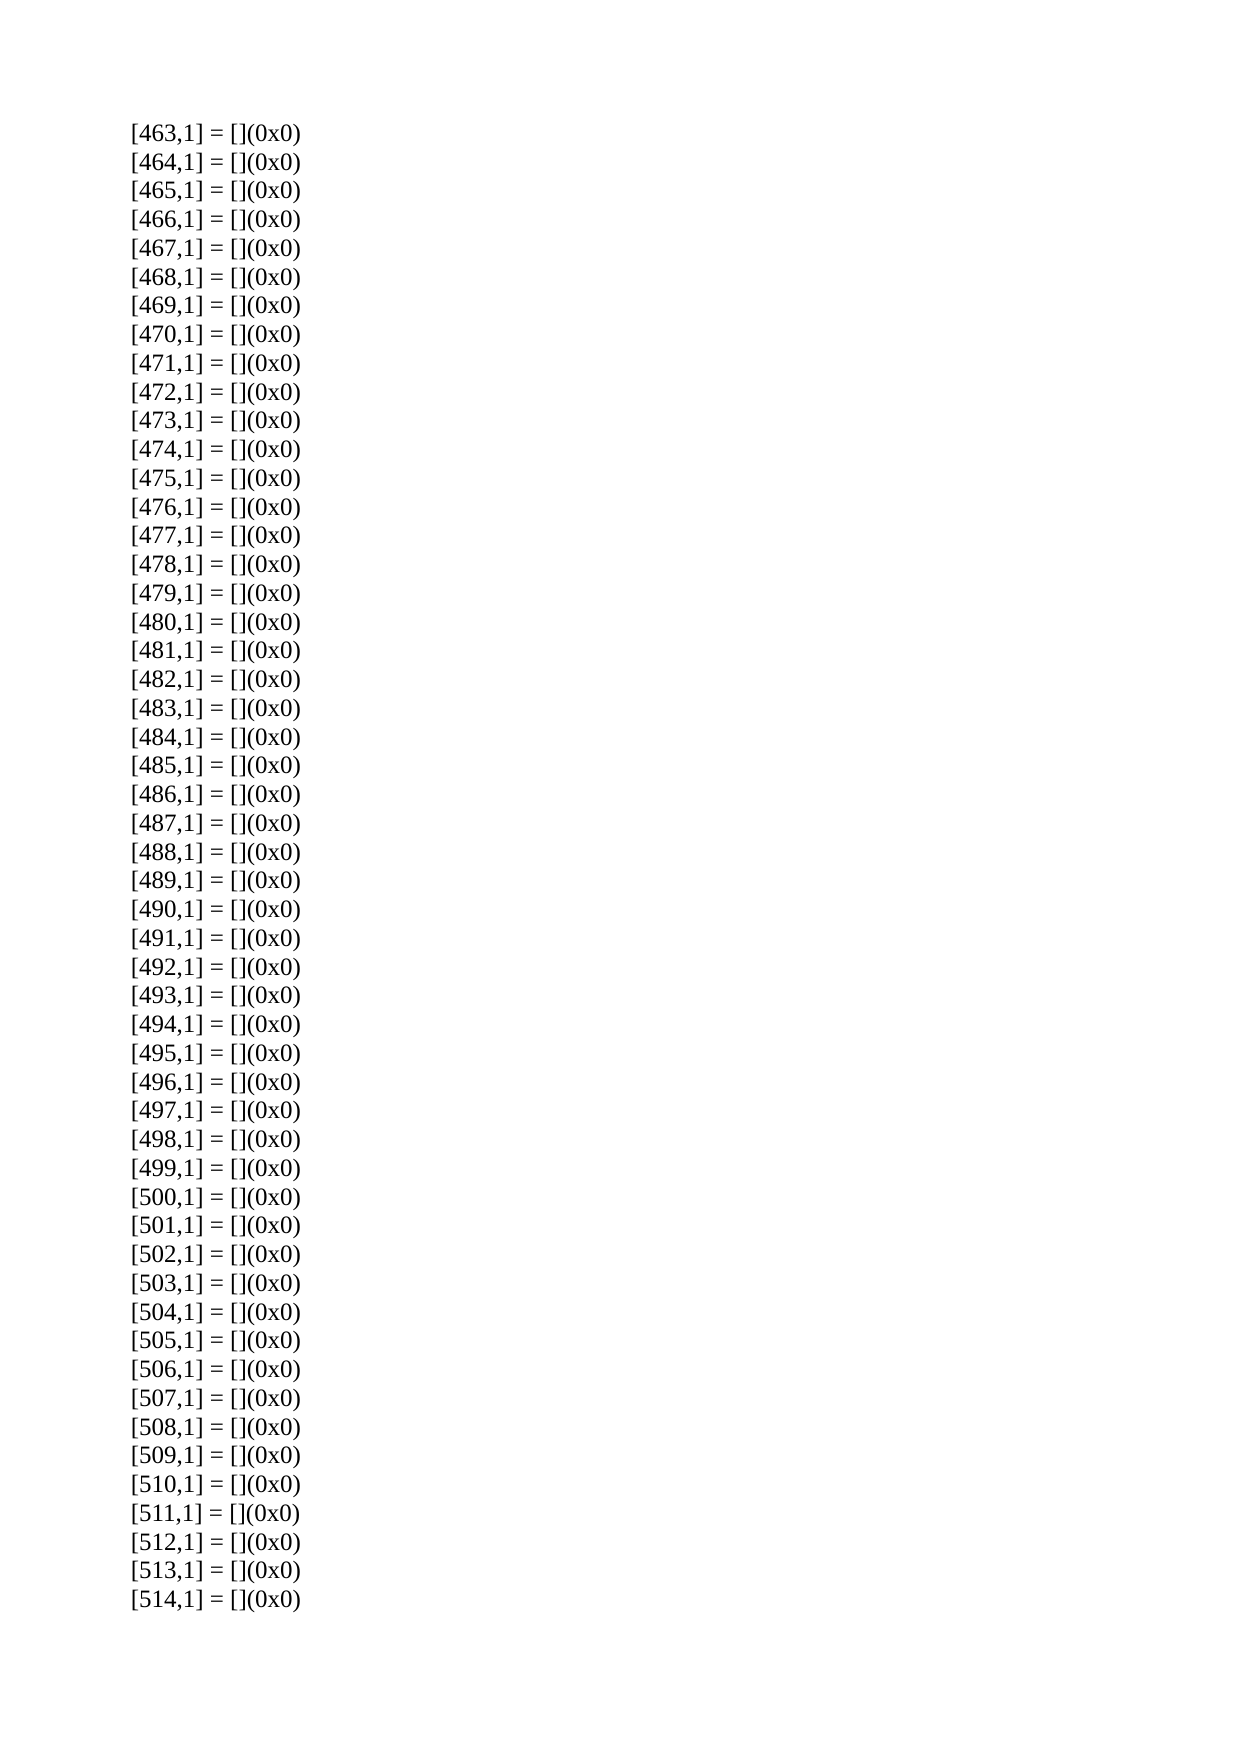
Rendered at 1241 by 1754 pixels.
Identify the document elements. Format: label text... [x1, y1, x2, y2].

text [475,1] = [](0x0) [118, 463, 1122, 492]
text [496,1] = [](0x0) [118, 1067, 1122, 1096]
text [487,1] = [](0x0) [118, 808, 1122, 837]
text [479,1] = [](0x0) [118, 578, 1122, 607]
text [493,1] = [](0x0) [118, 981, 1122, 1009]
text [513,1] = [](0x0) [118, 1556, 1122, 1584]
text [508,1] = [](0x0) [118, 1412, 1122, 1441]
text [489,1] = [](0x0) [118, 866, 1122, 894]
text [482,1] = [](0x0) [118, 664, 1122, 693]
text [466,1] = [](0x0) [118, 204, 1122, 233]
text [499,1] = [](0x0) [118, 1153, 1122, 1182]
text [498,1] = [](0x0) [118, 1124, 1122, 1153]
text [510,1] = [](0x0) [118, 1469, 1122, 1498]
text [477,1] = [](0x0) [118, 521, 1122, 549]
text [504,1] = [](0x0) [118, 1297, 1122, 1326]
text [471,1] = [](0x0) [118, 348, 1122, 377]
text [474,1] = [](0x0) [118, 434, 1122, 463]
text [484,1] = [](0x0) [118, 722, 1122, 751]
text [469,1] = [](0x0) [118, 291, 1122, 319]
text [501,1] = [](0x0) [118, 1211, 1122, 1239]
text [478,1] = [](0x0) [118, 549, 1122, 578]
text [463,1] = [](0x0) [118, 118, 1122, 147]
text [468,1] = [](0x0) [118, 262, 1122, 291]
text [506,1] = [](0x0) [118, 1354, 1122, 1383]
text [485,1] = [](0x0) [118, 751, 1122, 779]
text [492,1] = [](0x0) [118, 952, 1122, 981]
text [500,1] = [](0x0) [118, 1182, 1122, 1211]
text [503,1] = [](0x0) [118, 1268, 1122, 1297]
text [497,1] = [](0x0) [118, 1096, 1122, 1124]
text [467,1] = [](0x0) [118, 233, 1122, 262]
text [511,1] = [](0x0) [118, 1498, 1122, 1527]
text [512,1] = [](0x0) [118, 1527, 1122, 1556]
text [502,1] = [](0x0) [118, 1239, 1122, 1268]
text [481,1] = [](0x0) [118, 636, 1122, 664]
text [490,1] = [](0x0) [118, 894, 1122, 923]
text [514,1] = [](0x0) [118, 1584, 1122, 1613]
text [483,1] = [](0x0) [118, 693, 1122, 722]
text [509,1] = [](0x0) [118, 1441, 1122, 1469]
text [480,1] = [](0x0) [118, 607, 1122, 636]
text [486,1] = [](0x0) [118, 779, 1122, 808]
text [470,1] = [](0x0) [118, 319, 1122, 348]
text [494,1] = [](0x0) [118, 1009, 1122, 1038]
text [491,1] = [](0x0) [118, 923, 1122, 952]
text [505,1] = [](0x0) [118, 1326, 1122, 1354]
text [465,1] = [](0x0) [118, 176, 1122, 204]
text [473,1] = [](0x0) [118, 406, 1122, 434]
text [476,1] = [](0x0) [118, 492, 1122, 521]
text [507,1] = [](0x0) [118, 1383, 1122, 1412]
text [472,1] = [](0x0) [118, 377, 1122, 406]
text [488,1] = [](0x0) [118, 837, 1122, 866]
text [464,1] = [](0x0) [118, 147, 1122, 176]
text [495,1] = [](0x0) [118, 1038, 1122, 1067]
